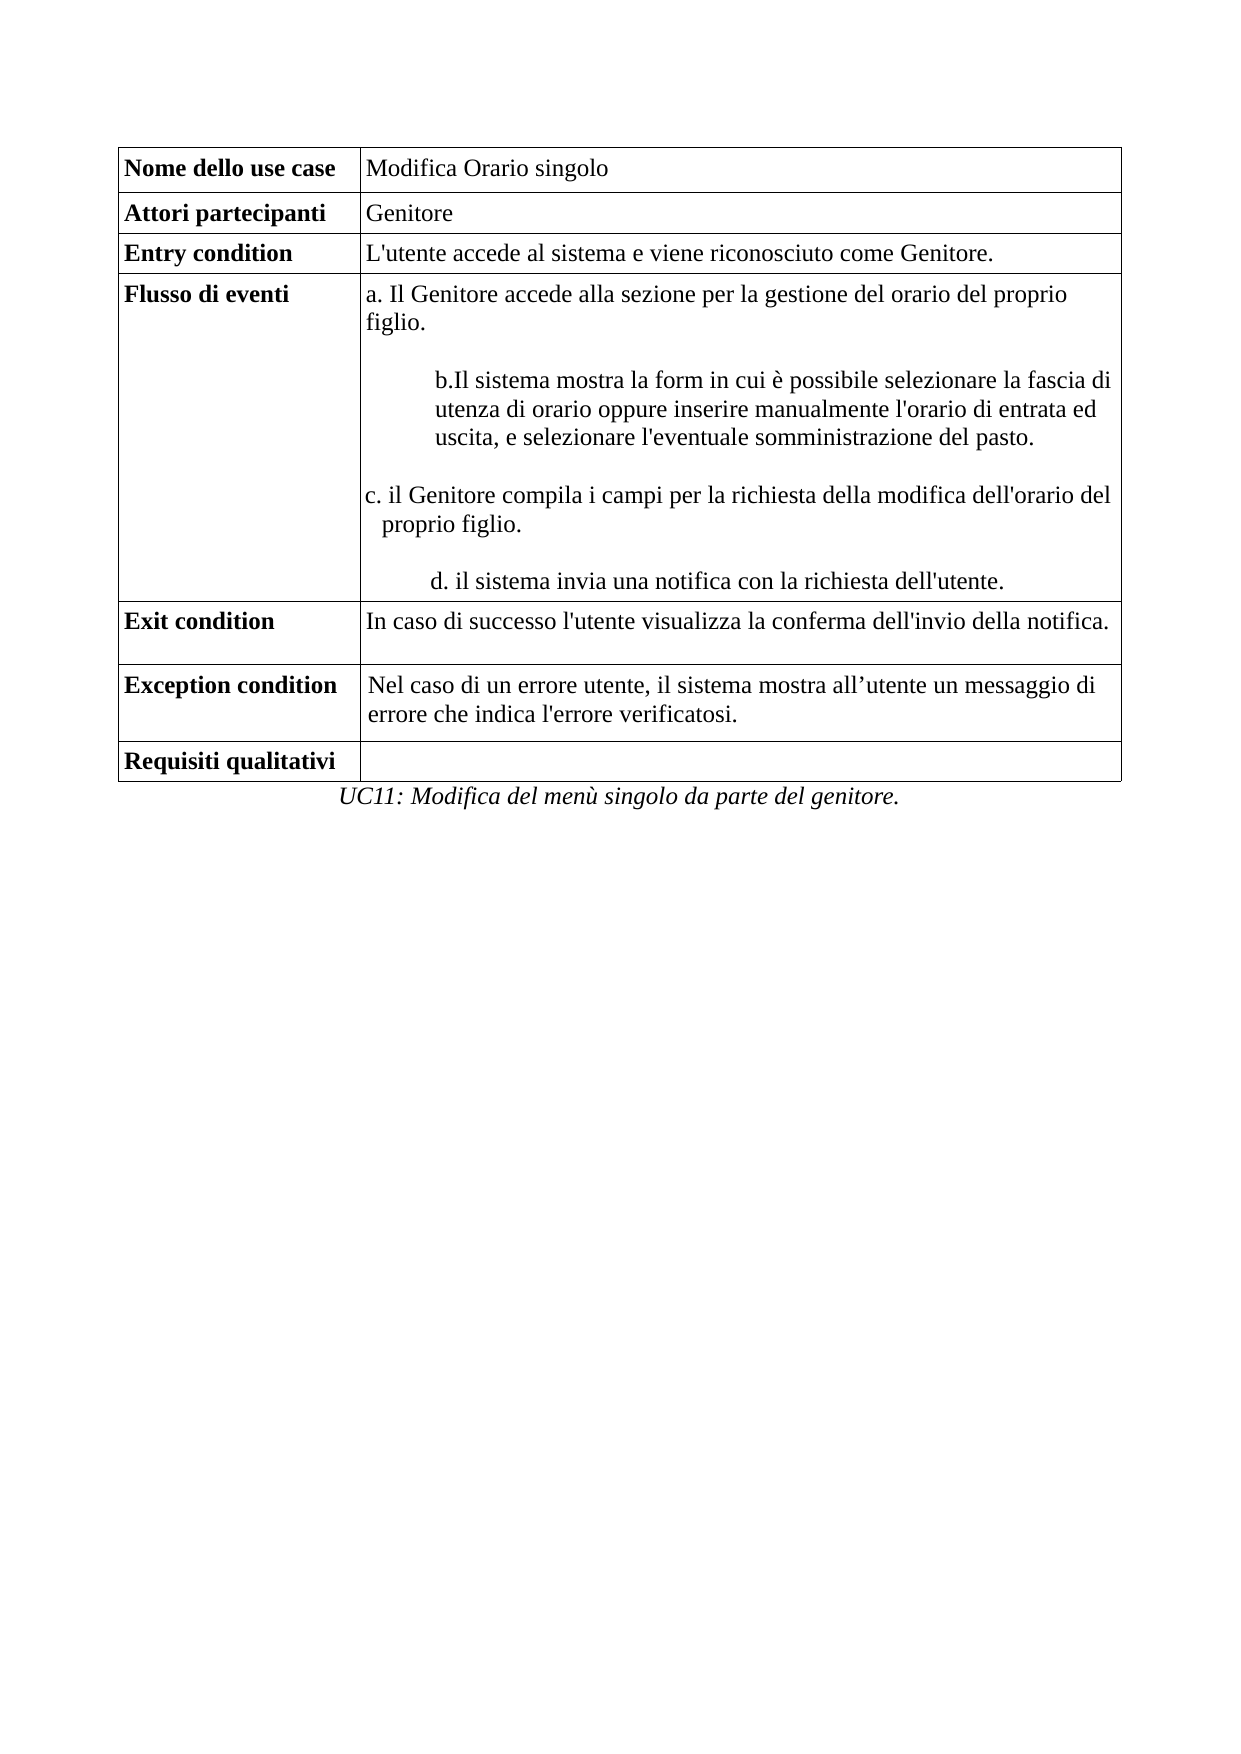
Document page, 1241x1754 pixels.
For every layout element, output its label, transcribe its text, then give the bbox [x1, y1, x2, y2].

table_cell Genitore [361, 193, 1121, 232]
table_cell a. Il Genitore accede alla sezione per la gestione del orario del proprio figlio. b.Il sistema mostra la form in cui è possibile selezionare la fascia di utenza di orario oppure inserire manualmente l'orario di entrata ed uscita, e selezionare l'eventuale somministrazione del pasto. c. il Genitore compila i campi per la richiesta della modifica dell'orario del proprio figlio. d. il sistema invia una notifica con la richiesta dell'utente. [361, 274, 1121, 601]
table_cell Exception condition [119, 665, 360, 741]
table_header Nome dello use case [119, 148, 360, 192]
table_cell Exit condition [119, 602, 360, 664]
table_cell Flusso di eventi [119, 274, 360, 601]
table_cell Attori partecipanti [119, 193, 360, 232]
table_cell [361, 742, 1121, 781]
table_header Modifica Orario singolo [361, 148, 1121, 192]
text UC11: Modifica del menù singolo da parte del genitore. [118, 781, 1122, 810]
table_cell Requisiti qualitativi [119, 742, 360, 781]
table_cell Nel caso di un errore utente, il sistema mostra all’utente un messaggio di errore che indica l'errore verificatosi. [361, 665, 1121, 741]
table_cell In caso di successo l'utente visualizza la conferma dell'invio della notifica. [361, 602, 1121, 664]
table_cell Entry condition [119, 234, 360, 273]
table_cell L'utente accede al sistema e viene riconosciuto come Genitore. [361, 234, 1121, 273]
